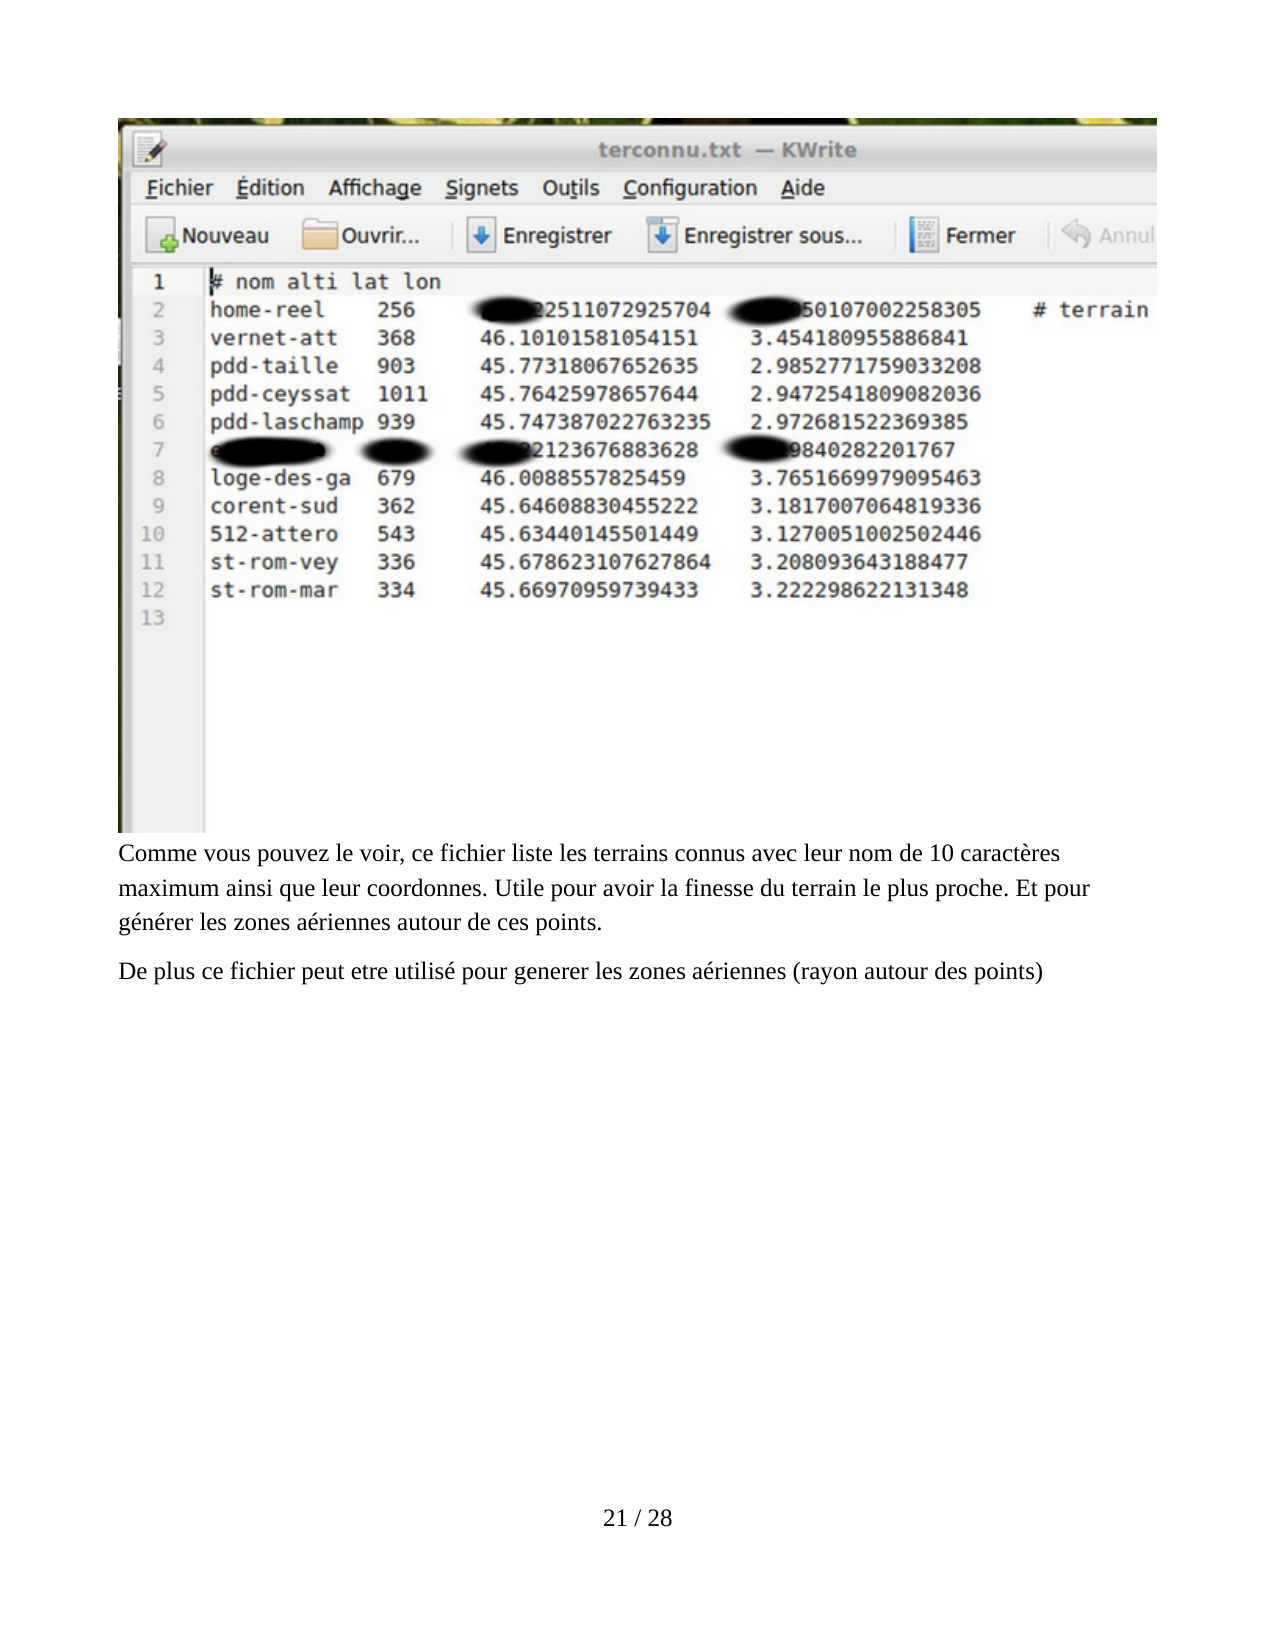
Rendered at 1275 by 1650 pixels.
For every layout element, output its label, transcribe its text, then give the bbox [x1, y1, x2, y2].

text De plus ce fichier peut etre utilisé pour generer les zones aériennes (rayon autour des points) [118, 956, 1157, 985]
text Comme vous pouvez le voir, ce fichier liste les terrains connus avec leur nom de 10 caractères maximum ainsi que leur coordonnes. Utile pour avoir la finesse du terrain le plus proche. Et pour générer les zones aériennes autour de ces points. [118, 833, 1157, 936]
picture [118, 118, 1157, 833]
